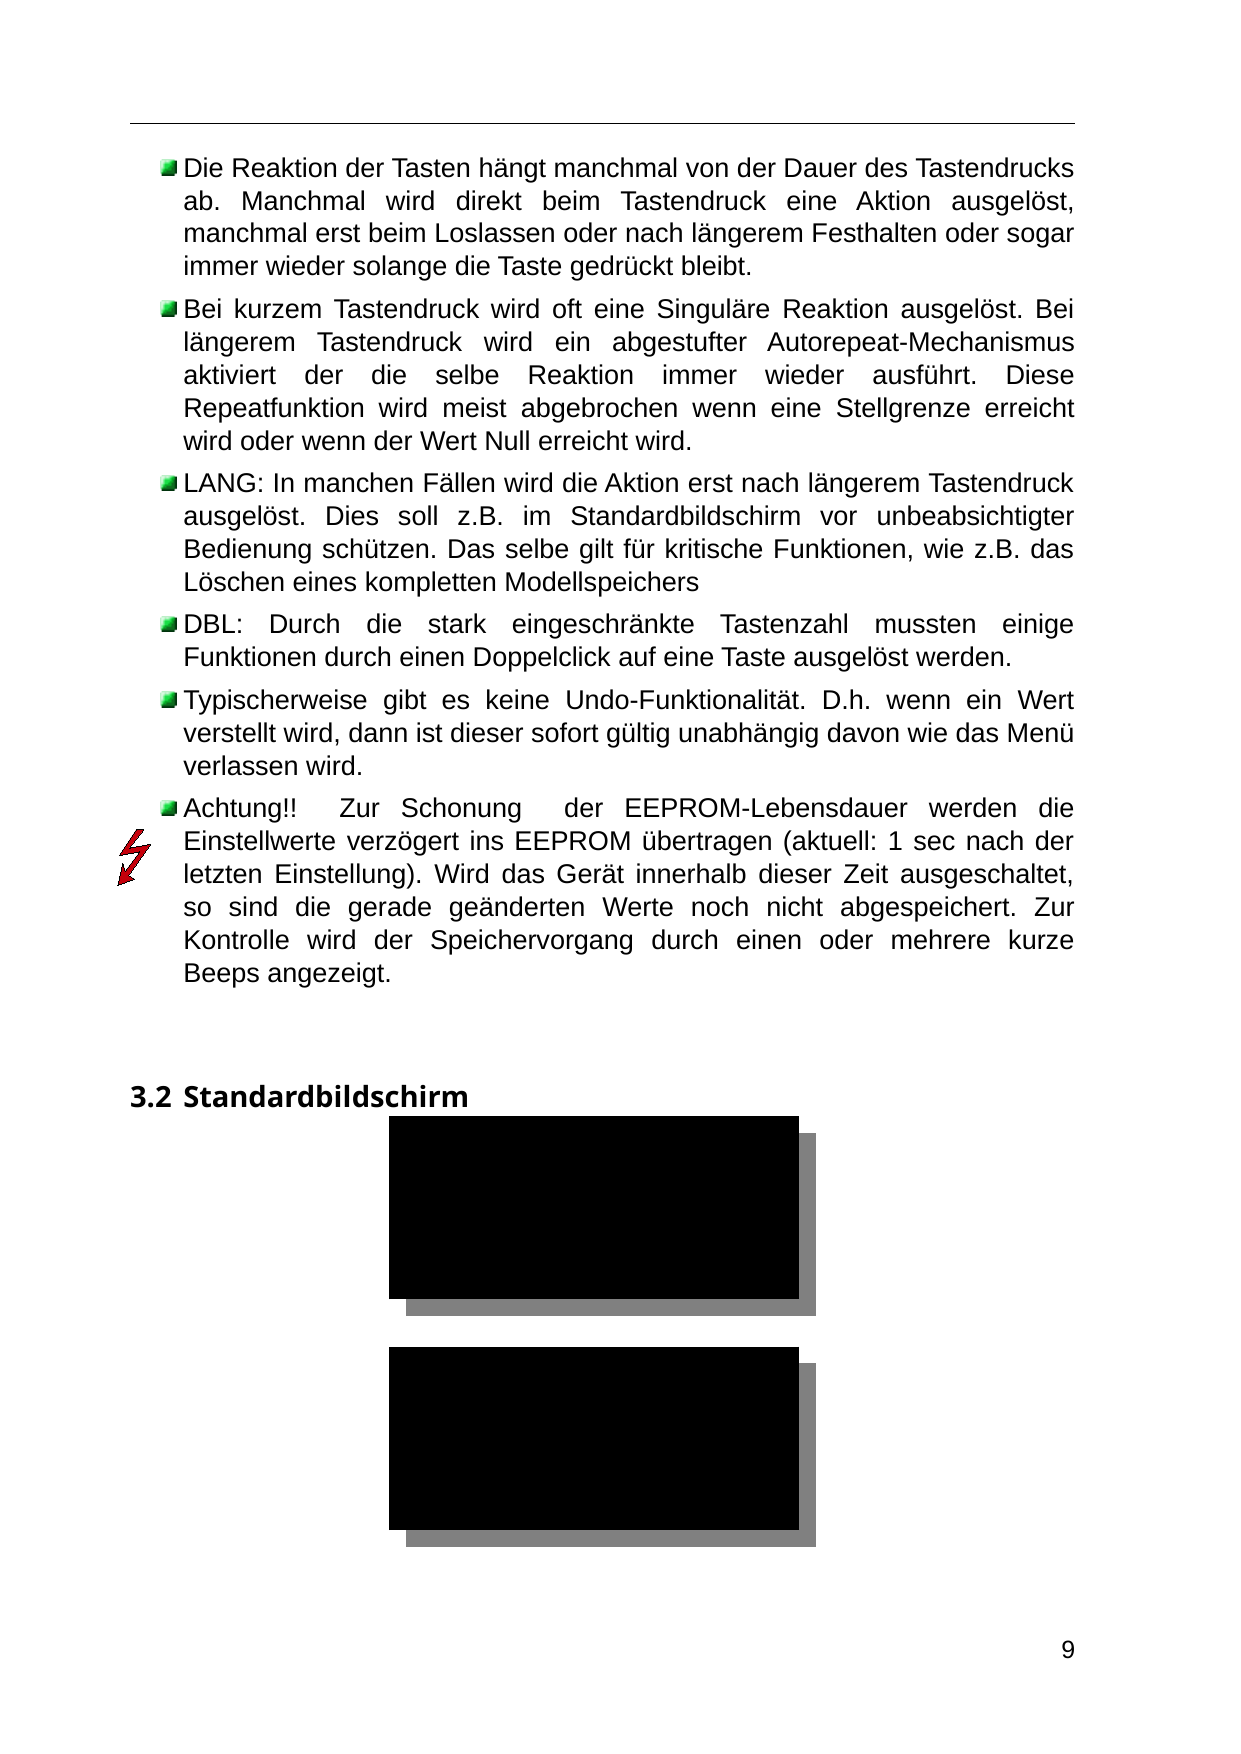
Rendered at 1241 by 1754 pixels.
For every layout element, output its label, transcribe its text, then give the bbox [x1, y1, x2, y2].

list Die Reaktion der Tasten hängt manchmal von der Dauer des Tastendrucks ab. Manchmal wird direkt beim Tastendruck eine Aktion ausgelöst, manchmal erst beim Loslassen oder nach längerem Festhalten oder sogar immer wieder solange die Taste gedrückt bleibt. [130, 152, 1075, 281]
picture [160, 475, 177, 491]
picture [160, 800, 177, 816]
list Achtung!! Zur Schonung der EEPROM-Lebensdauer werden die Einstellwerte verzögert ins EEPROM übertragen (aktuell: 1 sec nach der letzten Einstellung). Wird das Gerät innerhalb dieser Zeit ausgeschaltet, so sind die gerade geänderten Werte noch nicht abgespeichert. Zur Kontrolle wird der Speichervorgang durch einen oder mehrere kurze Beeps angezeigt. [130, 793, 1075, 987]
list Typischerweise gibt es keine Undo-Funktionalität. D.h. wenn ein Wert verstellt wird, dann ist dieser sofort gültig unabhängig davon wie das Menü verlassen wird. [130, 684, 1075, 780]
list Bei kurzem Tastendruck wird oft eine Singuläre Reaktion ausgelöst. Bei längerem Tastendruck wird ein abgestufter Autorepeat-Mechanismus aktiviert der die selbe Reaktion immer wieder ausführt. Diese Repeatfunktion wird meist abgebrochen wenn eine Stellgrenze erreicht wird oder wenn der Wert Null erreicht wird. [130, 294, 1075, 455]
list DBL: Durch die stark eingeschränkte Tastenzahl mussten einige Funktionen durch einen Doppelclick auf eine Taste ausgelöst werden. [130, 609, 1075, 672]
picture [160, 159, 177, 176]
picture [160, 691, 177, 708]
picture [160, 616, 177, 632]
picture [160, 300, 177, 317]
list LANG: In manchen Fällen wird die Aktion erst nach längerem Tastendruck ausgelöst. Dies soll z.B. im Standardbildschirm vor unbeabsichtigter Bedienung schützen. Das selbe gilt für kritische Funktionen, wie z.B. das Löschen eines kompletten Modellspeichers [130, 468, 1075, 597]
subtitle Standardbildschirm [130, 1076, 1075, 1116]
